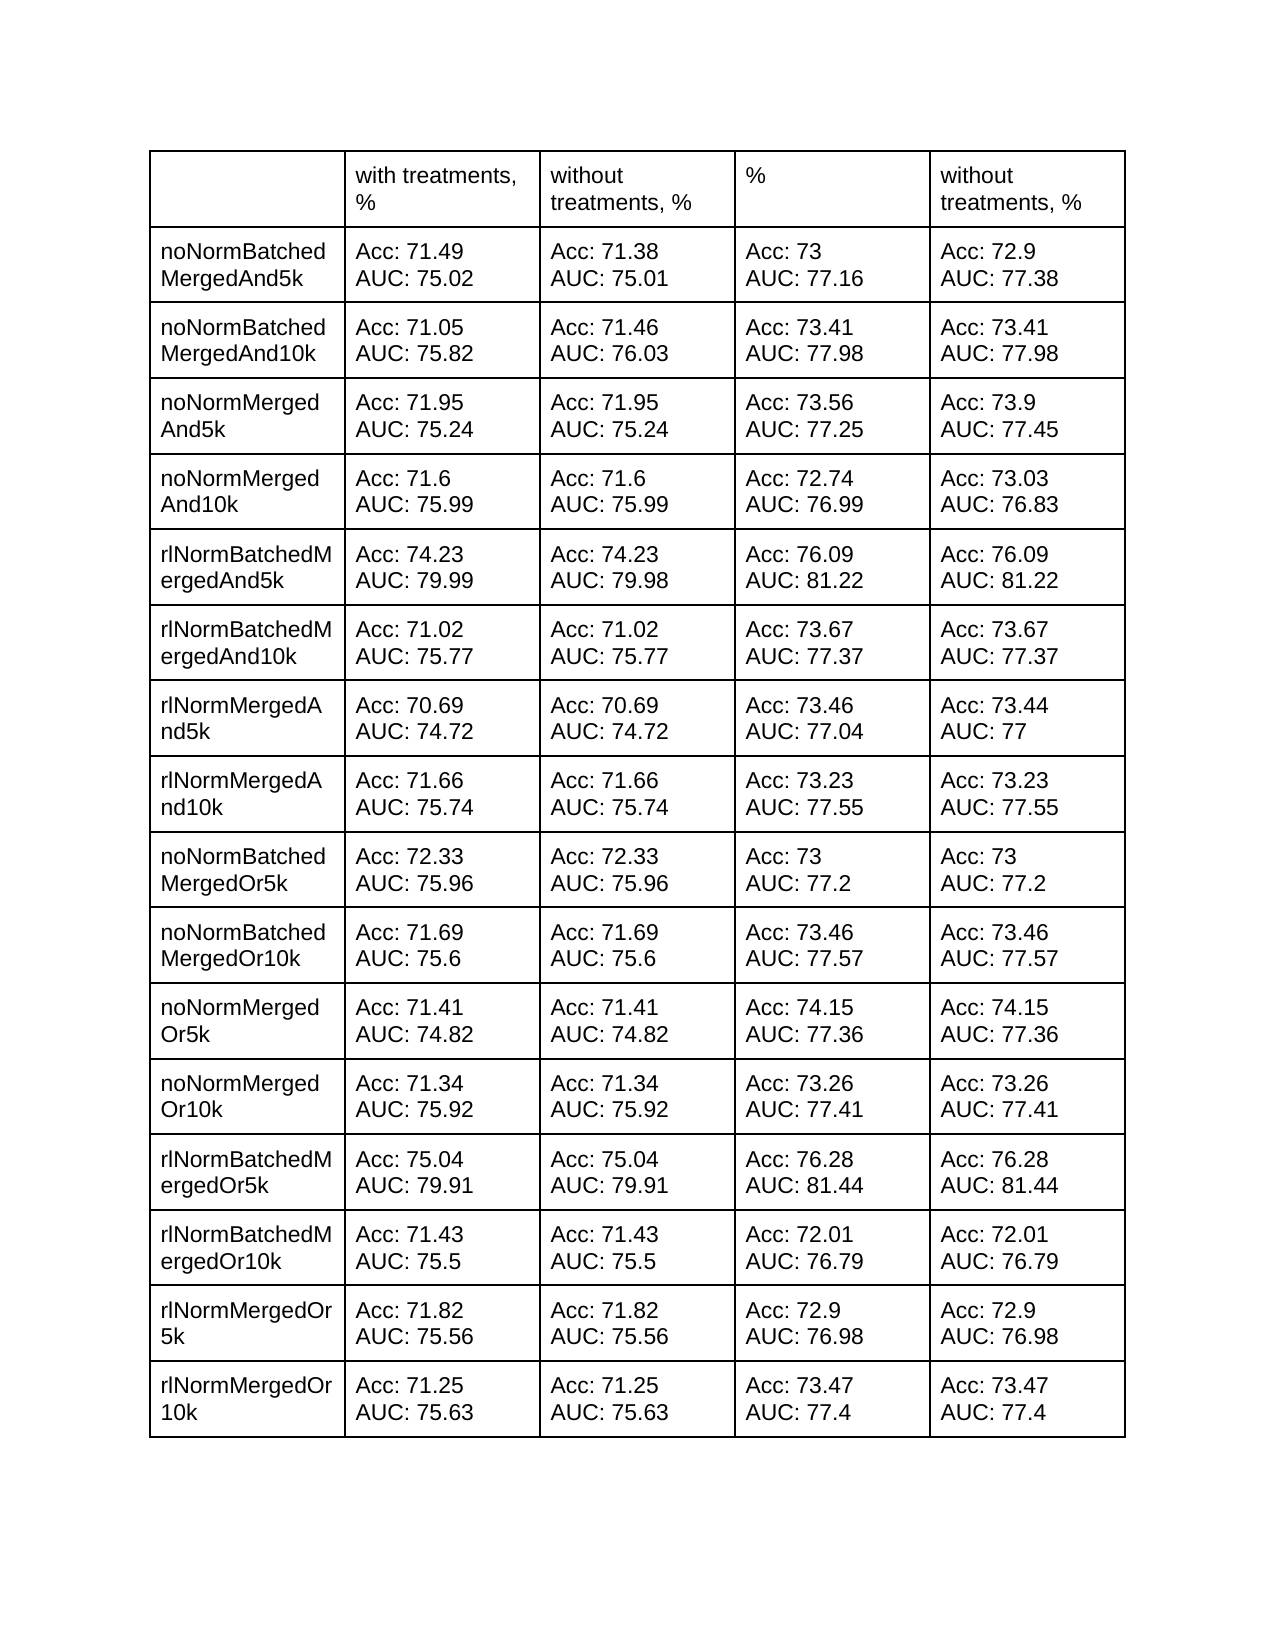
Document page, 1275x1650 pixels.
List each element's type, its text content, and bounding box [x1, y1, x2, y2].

table_cell Acc: 73.67 AUC: 77.37 [736, 606, 929, 679]
table_cell Acc: 71.02 AUC: 75.77 [346, 606, 539, 679]
table_cell Acc: 71.43 AUC: 75.5 [541, 1211, 734, 1284]
table_cell rlNormBatchedMergedOr5k [151, 1135, 344, 1209]
table_cell Acc: 71.66 AUC: 75.74 [346, 757, 539, 831]
table_cell Acc: 71.95 AUC: 75.24 [346, 379, 539, 452]
table_cell Acc: 73.26 AUC: 77.41 [931, 1060, 1124, 1133]
table_cell Acc: 73.67 AUC: 77.37 [931, 606, 1124, 679]
table_cell Acc: 72.9 AUC: 77.38 [931, 228, 1124, 301]
table_cell Acc: 71.38 AUC: 75.01 [541, 228, 734, 301]
table_cell noNormBatchedMergedAnd10k [151, 303, 344, 377]
table_header with treatments, % [346, 152, 539, 226]
table_header [151, 152, 344, 226]
table_cell Acc: 75.04 AUC: 79.91 [346, 1135, 539, 1209]
table_cell Acc: 73.46 AUC: 77.04 [736, 681, 929, 755]
table_cell noNormMergedAnd5k [151, 379, 344, 452]
table_cell Acc: 76.09 AUC: 81.22 [931, 530, 1124, 604]
table_cell Acc: 74.15 AUC: 77.36 [736, 984, 929, 1057]
table_cell Acc: 73.46 AUC: 77.57 [931, 908, 1124, 982]
table_cell Acc: 71.25 AUC: 75.63 [541, 1362, 734, 1436]
table_cell rlNormBatchedMergedOr10k [151, 1211, 344, 1284]
table_header % [736, 152, 929, 226]
table_cell Acc: 74.15 AUC: 77.36 [931, 984, 1124, 1057]
table_cell rlNormMergedOr10k [151, 1362, 344, 1436]
table_cell Acc: 71.34 AUC: 75.92 [541, 1060, 734, 1133]
table_cell Acc: 75.04 AUC: 79.91 [541, 1135, 734, 1209]
table_cell rlNormBatchedMergedAnd10k [151, 606, 344, 679]
table_header without treatments, % [931, 152, 1124, 226]
table_cell Acc: 73.41 AUC: 77.98 [931, 303, 1124, 377]
table_cell Acc: 73.23 AUC: 77.55 [931, 757, 1124, 831]
table_cell Acc: 71.49 AUC: 75.02 [346, 228, 539, 301]
table_cell Acc: 70.69 AUC: 74.72 [346, 681, 539, 755]
table_cell Acc: 76.09 AUC: 81.22 [736, 530, 929, 604]
table_cell Acc: 71.43 AUC: 75.5 [346, 1211, 539, 1284]
table_cell Acc: 73.9 AUC: 77.45 [931, 379, 1124, 452]
table_cell Acc: 72.9 AUC: 76.98 [736, 1286, 929, 1360]
table_cell noNormBatchedMergedAnd5k [151, 228, 344, 301]
table_cell Acc: 73.41 AUC: 77.98 [736, 303, 929, 377]
table_cell rlNormMergedOr5k [151, 1286, 344, 1360]
table_cell Acc: 71.46 AUC: 76.03 [541, 303, 734, 377]
table_cell Acc: 71.6 AUC: 75.99 [346, 455, 539, 528]
table_cell Acc: 73.47 AUC: 77.4 [736, 1362, 929, 1436]
table_cell Acc: 73.47 AUC: 77.4 [931, 1362, 1124, 1436]
table_cell Acc: 74.23 AUC: 79.99 [346, 530, 539, 604]
table_cell Acc: 72.74 AUC: 76.99 [736, 455, 929, 528]
table_cell Acc: 71.82 AUC: 75.56 [346, 1286, 539, 1360]
table_cell rlNormBatchedMergedAnd5k [151, 530, 344, 604]
table_cell Acc: 73.23 AUC: 77.55 [736, 757, 929, 831]
table_cell noNormBatchedMergedOr5k [151, 833, 344, 906]
table_cell Acc: 72.33 AUC: 75.96 [346, 833, 539, 906]
table_cell Acc: 71.82 AUC: 75.56 [541, 1286, 734, 1360]
table_cell Acc: 71.6 AUC: 75.99 [541, 455, 734, 528]
table_cell Acc: 71.69 AUC: 75.6 [541, 908, 734, 982]
table_cell Acc: 72.9 AUC: 76.98 [931, 1286, 1124, 1360]
table_cell Acc: 73.46 AUC: 77.57 [736, 908, 929, 982]
table_cell Acc: 73.26 AUC: 77.41 [736, 1060, 929, 1133]
table_cell rlNormMergedAnd5k [151, 681, 344, 755]
table_cell Acc: 71.66 AUC: 75.74 [541, 757, 734, 831]
table_cell Acc: 71.34 AUC: 75.92 [346, 1060, 539, 1133]
table_cell noNormBatchedMergedOr10k [151, 908, 344, 982]
table_cell Acc: 76.28 AUC: 81.44 [931, 1135, 1124, 1209]
table_cell noNormMergedOr5k [151, 984, 344, 1057]
table_cell noNormMergedOr10k [151, 1060, 344, 1133]
table_cell Acc: 72.33 AUC: 75.96 [541, 833, 734, 906]
table_cell Acc: 71.95 AUC: 75.24 [541, 379, 734, 452]
table_cell Acc: 73.44 AUC: 77 [931, 681, 1124, 755]
table_cell Acc: 71.25 AUC: 75.63 [346, 1362, 539, 1436]
table_cell Acc: 73.56 AUC: 77.25 [736, 379, 929, 452]
table_cell Acc: 70.69 AUC: 74.72 [541, 681, 734, 755]
table_cell Acc: 73.03 AUC: 76.83 [931, 455, 1124, 528]
table_cell Acc: 71.41 AUC: 74.82 [541, 984, 734, 1057]
table_header without treatments, % [541, 152, 734, 226]
table_cell Acc: 74.23 AUC: 79.98 [541, 530, 734, 604]
table_cell Acc: 73 AUC: 77.2 [736, 833, 929, 906]
table_cell Acc: 71.05 AUC: 75.82 [346, 303, 539, 377]
table_cell Acc: 72.01 AUC: 76.79 [931, 1211, 1124, 1284]
table_cell Acc: 73 AUC: 77.16 [736, 228, 929, 301]
table_cell Acc: 71.41 AUC: 74.82 [346, 984, 539, 1057]
table_cell rlNormMergedAnd10k [151, 757, 344, 831]
table_cell Acc: 71.69 AUC: 75.6 [346, 908, 539, 982]
table_cell Acc: 71.02 AUC: 75.77 [541, 606, 734, 679]
table_cell noNormMergedAnd10k [151, 455, 344, 528]
table_cell Acc: 76.28 AUC: 81.44 [736, 1135, 929, 1209]
table_cell Acc: 73 AUC: 77.2 [931, 833, 1124, 906]
table_cell Acc: 72.01 AUC: 76.79 [736, 1211, 929, 1284]
